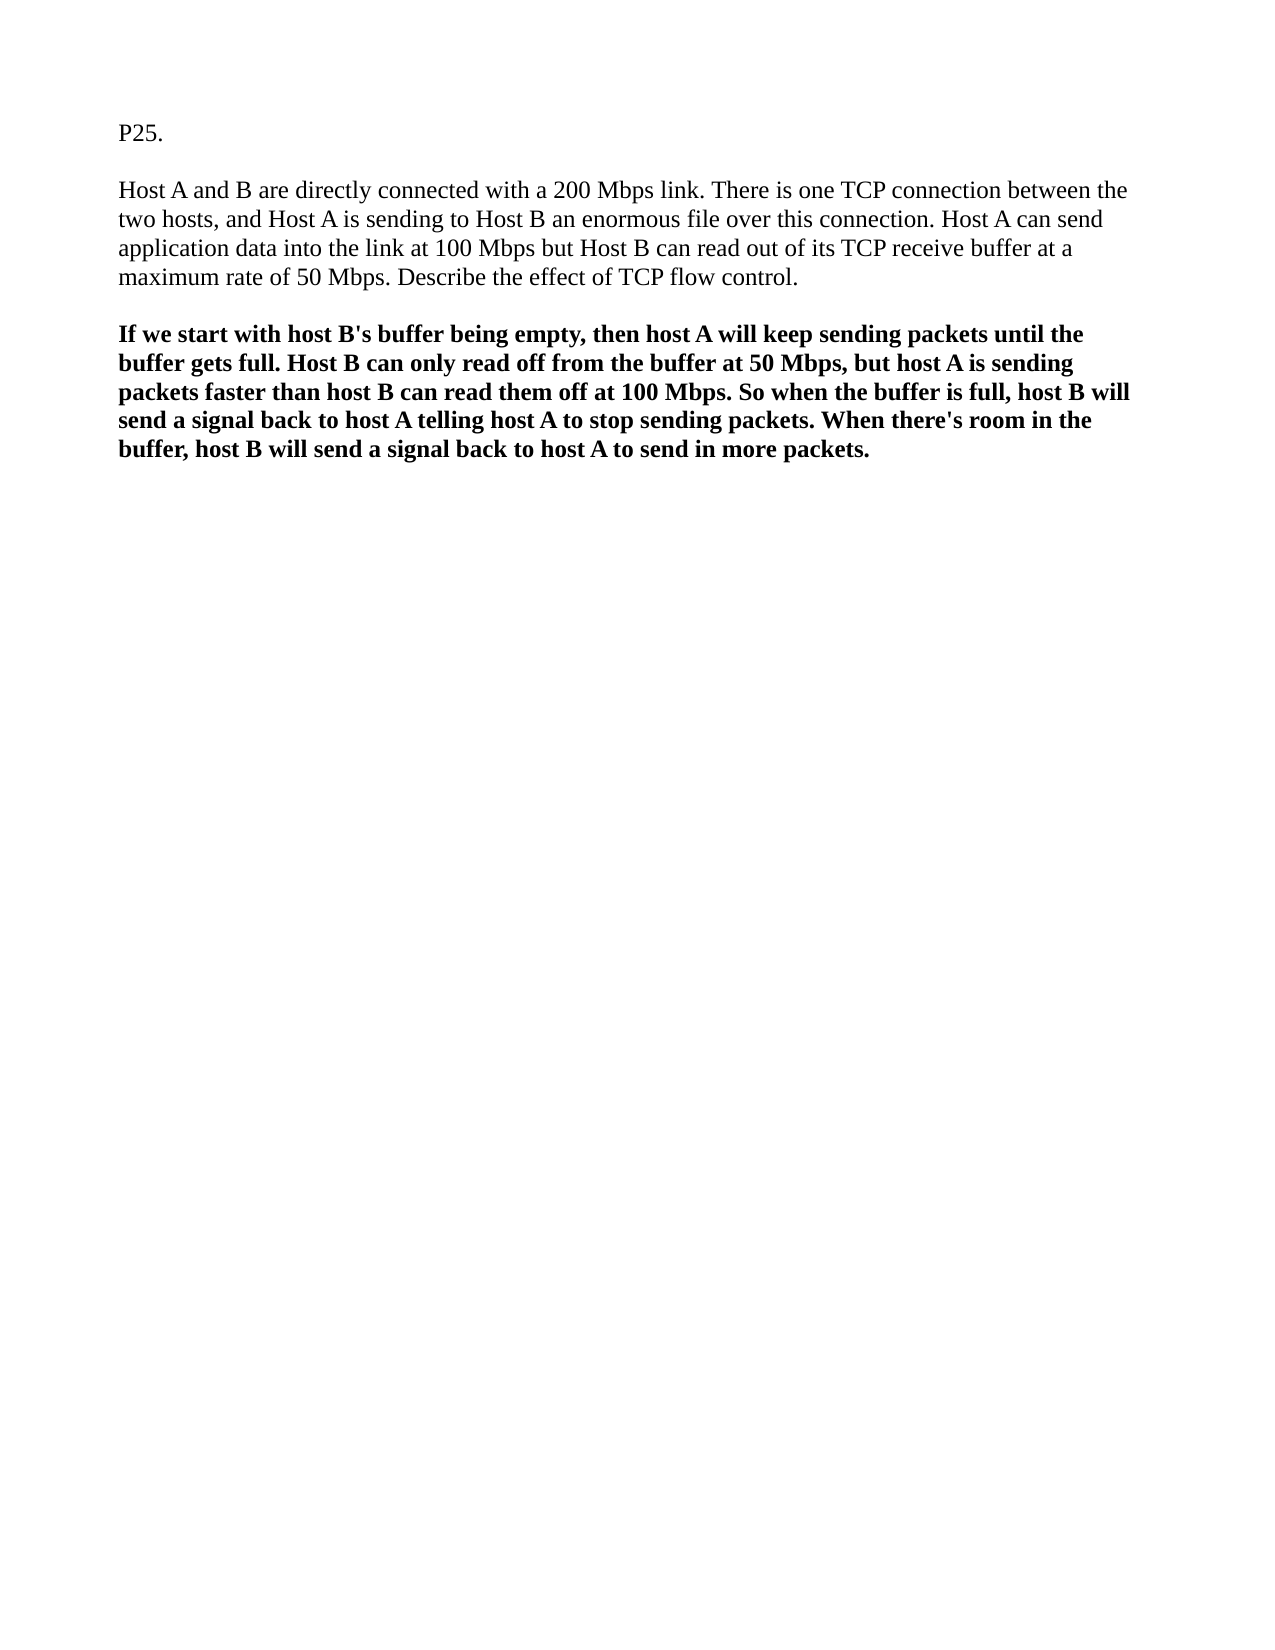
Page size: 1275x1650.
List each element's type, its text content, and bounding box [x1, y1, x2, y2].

text If we start with host B's buffer being empty, then host A will keep sending packets until the buffer gets full. Host B can only read off from the buffer at 50 Mbps, but host A is sending packets faster than host B can read them off at 100 Mbps. So when the buffer is full, host B will send a signal back to host A telling host A to stop sending packets. When there's room in the buffer, host B will send a signal back to host A to send in more packets. [118, 319, 1157, 463]
text P25. [118, 118, 1157, 147]
text Host A and B are directly connected with a 200 Mbps link. There is one TCP connection between the two hosts, and Host A is sending to Host B an enormous file over this connection. Host A can send application data into the link at 100 Mbps but Host B can read out of its TCP receive buffer at a maximum rate of 50 Mbps. Describe the effect of TCP flow control. [118, 176, 1157, 291]
